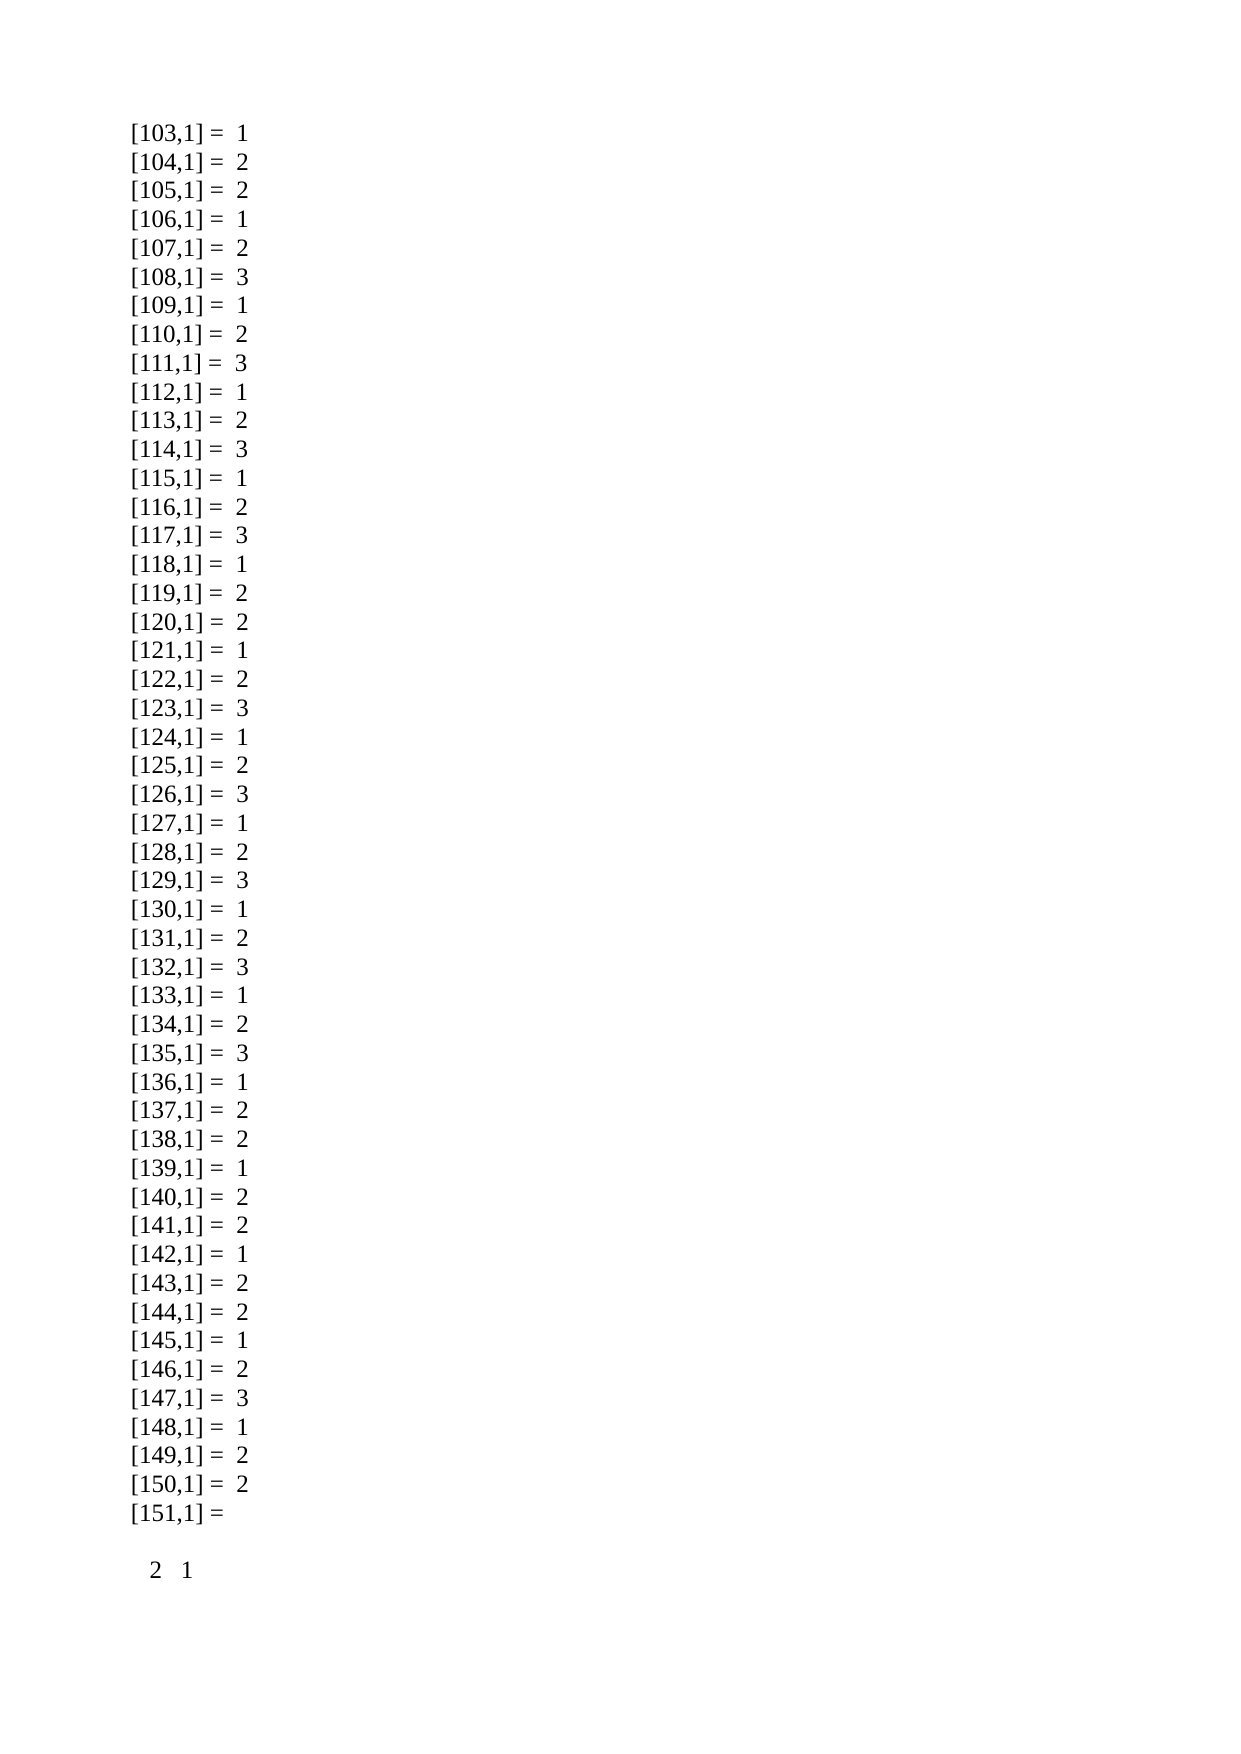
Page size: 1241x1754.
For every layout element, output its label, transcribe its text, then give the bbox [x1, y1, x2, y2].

text [151,1] = [118, 1498, 1122, 1527]
text [106,1] = 1 [118, 204, 1122, 233]
text [132,1] = 3 [118, 952, 1122, 981]
text [134,1] = 2 [118, 1009, 1122, 1038]
text [129,1] = 3 [118, 866, 1122, 894]
text 2 1 [118, 1556, 1122, 1584]
text [135,1] = 3 [118, 1038, 1122, 1067]
text [142,1] = 1 [118, 1239, 1122, 1268]
text [120,1] = 2 [118, 607, 1122, 636]
text [140,1] = 2 [118, 1182, 1122, 1211]
text [136,1] = 1 [118, 1067, 1122, 1096]
text [119,1] = 2 [118, 578, 1122, 607]
text [148,1] = 1 [118, 1412, 1122, 1441]
text [123,1] = 3 [118, 693, 1122, 722]
text [141,1] = 2 [118, 1211, 1122, 1239]
text [147,1] = 3 [118, 1383, 1122, 1412]
text [103,1] = 1 [118, 118, 1122, 147]
text [122,1] = 2 [118, 664, 1122, 693]
text [137,1] = 2 [118, 1096, 1122, 1124]
text [108,1] = 3 [118, 262, 1122, 291]
text [117,1] = 3 [118, 521, 1122, 549]
text [133,1] = 1 [118, 981, 1122, 1009]
text [109,1] = 1 [118, 291, 1122, 319]
text [105,1] = 2 [118, 176, 1122, 204]
text [118,1] = 1 [118, 549, 1122, 578]
text [124,1] = 1 [118, 722, 1122, 751]
text [138,1] = 2 [118, 1124, 1122, 1153]
text [131,1] = 2 [118, 923, 1122, 952]
text [121,1] = 1 [118, 636, 1122, 664]
text [144,1] = 2 [118, 1297, 1122, 1326]
text [107,1] = 2 [118, 233, 1122, 262]
text [139,1] = 1 [118, 1153, 1122, 1182]
text [149,1] = 2 [118, 1441, 1122, 1469]
text [126,1] = 3 [118, 779, 1122, 808]
text [145,1] = 1 [118, 1326, 1122, 1354]
text [128,1] = 2 [118, 837, 1122, 866]
text [143,1] = 2 [118, 1268, 1122, 1297]
text [111,1] = 3 [118, 348, 1122, 377]
text [116,1] = 2 [118, 492, 1122, 521]
text [113,1] = 2 [118, 406, 1122, 434]
text [127,1] = 1 [118, 808, 1122, 837]
text [125,1] = 2 [118, 751, 1122, 779]
text [115,1] = 1 [118, 463, 1122, 492]
text [150,1] = 2 [118, 1469, 1122, 1498]
text [146,1] = 2 [118, 1354, 1122, 1383]
text [112,1] = 1 [118, 377, 1122, 406]
text [130,1] = 1 [118, 894, 1122, 923]
text [104,1] = 2 [118, 147, 1122, 176]
text [114,1] = 3 [118, 434, 1122, 463]
text [110,1] = 2 [118, 319, 1122, 348]
